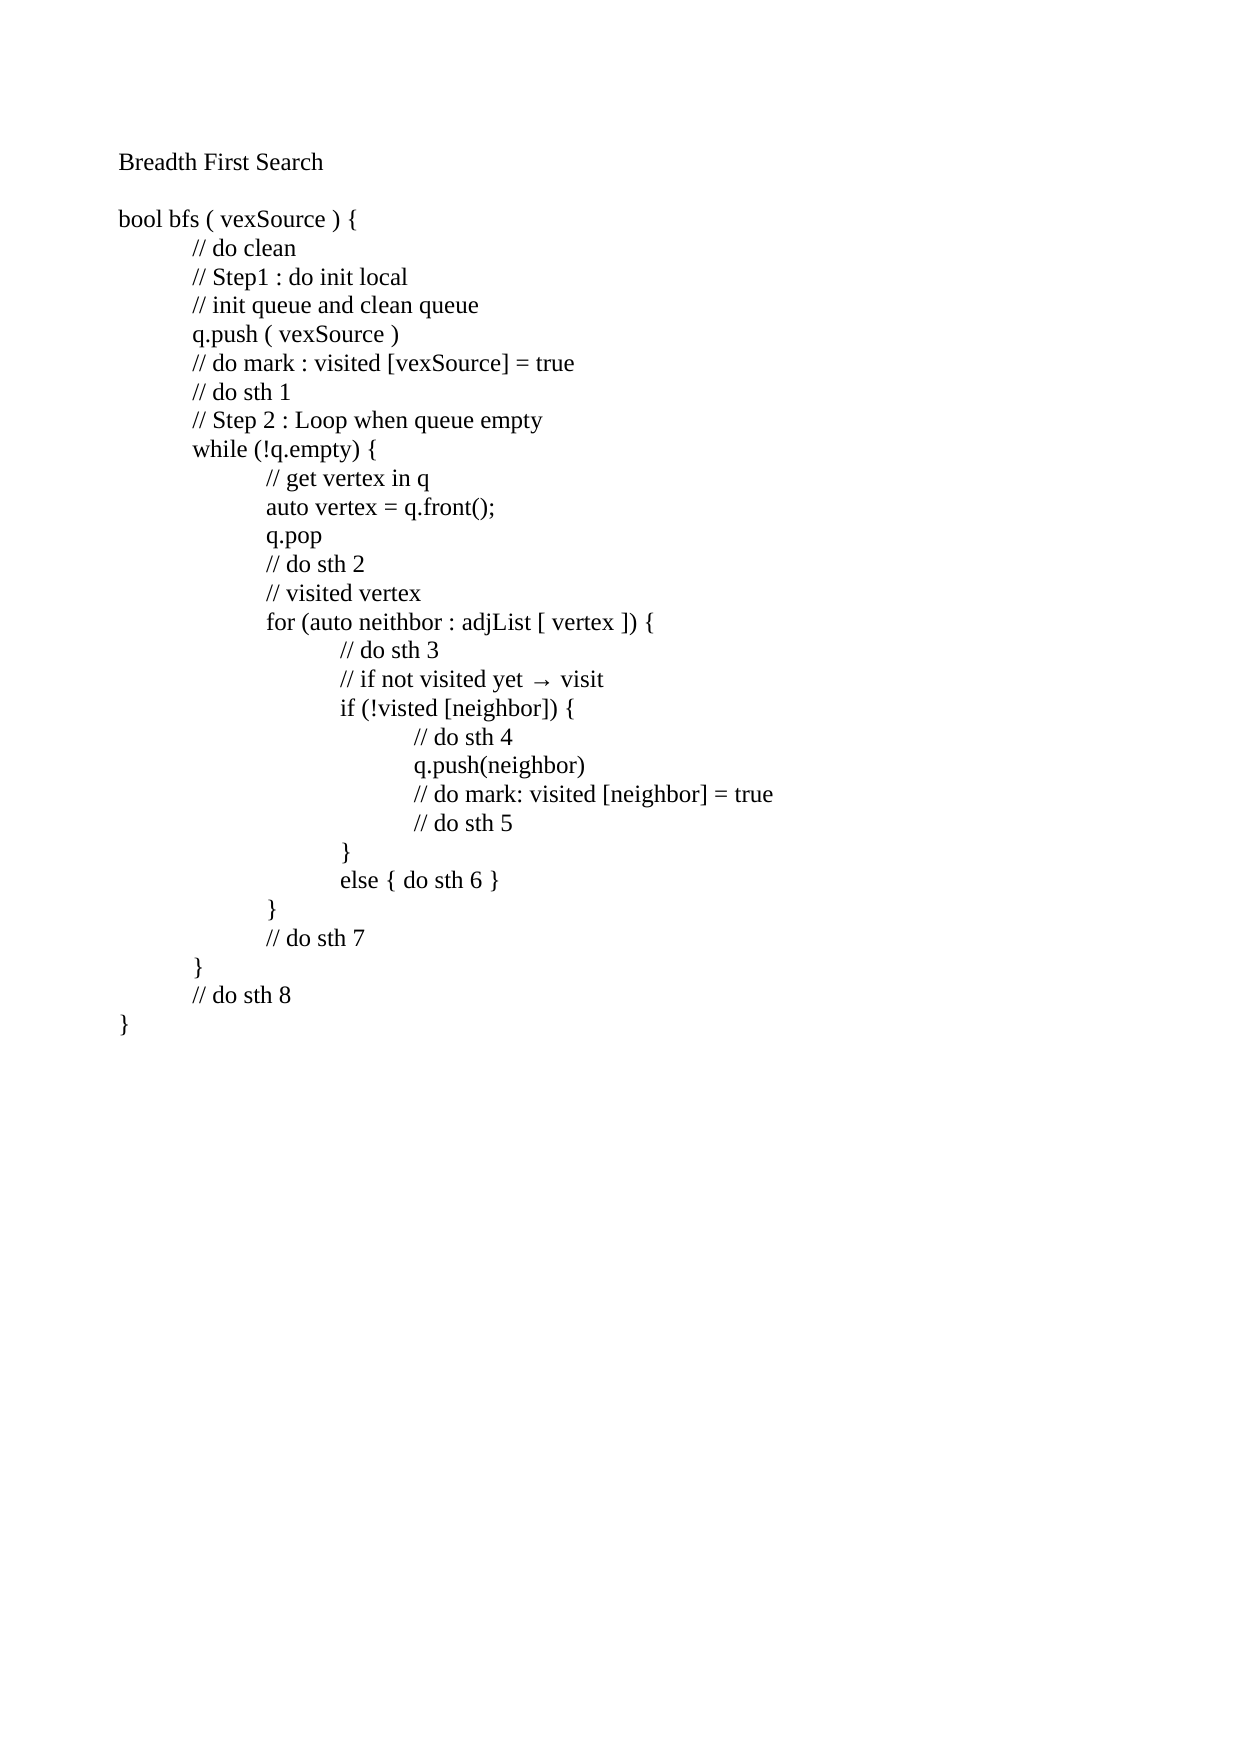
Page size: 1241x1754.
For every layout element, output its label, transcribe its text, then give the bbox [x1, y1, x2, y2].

text q.pop [118, 521, 1122, 549]
text } [118, 837, 1122, 866]
text // get vertex in q [118, 463, 1122, 492]
text q.push ( vexSource ) [118, 319, 1122, 348]
text } [118, 952, 1122, 981]
text // do sth 2 [118, 549, 1122, 578]
text // do sth 5 [118, 808, 1122, 837]
text q.push(neighbor) [118, 751, 1122, 779]
text // if not visited yet → visit [118, 664, 1122, 693]
text // do sth 7 [118, 923, 1122, 952]
text while (!q.empty) { [118, 434, 1122, 463]
text for (auto neithbor : adjList [ vertex ]) { [118, 607, 1122, 636]
text // Step 2 : Loop when queue empty [118, 406, 1122, 434]
text // Step1 : do init local [118, 262, 1122, 291]
text // do sth 3 [118, 636, 1122, 664]
text // do mark: visited [neighbor] = true [118, 779, 1122, 808]
text auto vertex = q.front(); [118, 492, 1122, 521]
text if (!visted [neighbor]) { [118, 693, 1122, 722]
text } [118, 1009, 1122, 1038]
text bool bfs ( vexSource ) { // do clean [118, 204, 1122, 262]
text // visited vertex [118, 578, 1122, 607]
text // init queue and clean queue [118, 291, 1122, 319]
text // do mark : visited [vexSource] = true [118, 348, 1122, 377]
text } [118, 894, 1122, 923]
text // do sth 4 [118, 722, 1122, 751]
text else { do sth 6 } [118, 866, 1122, 894]
text // do sth 1 [118, 377, 1122, 406]
text // do sth 8 [118, 981, 1122, 1009]
text Breadth First Search [118, 147, 1122, 176]
